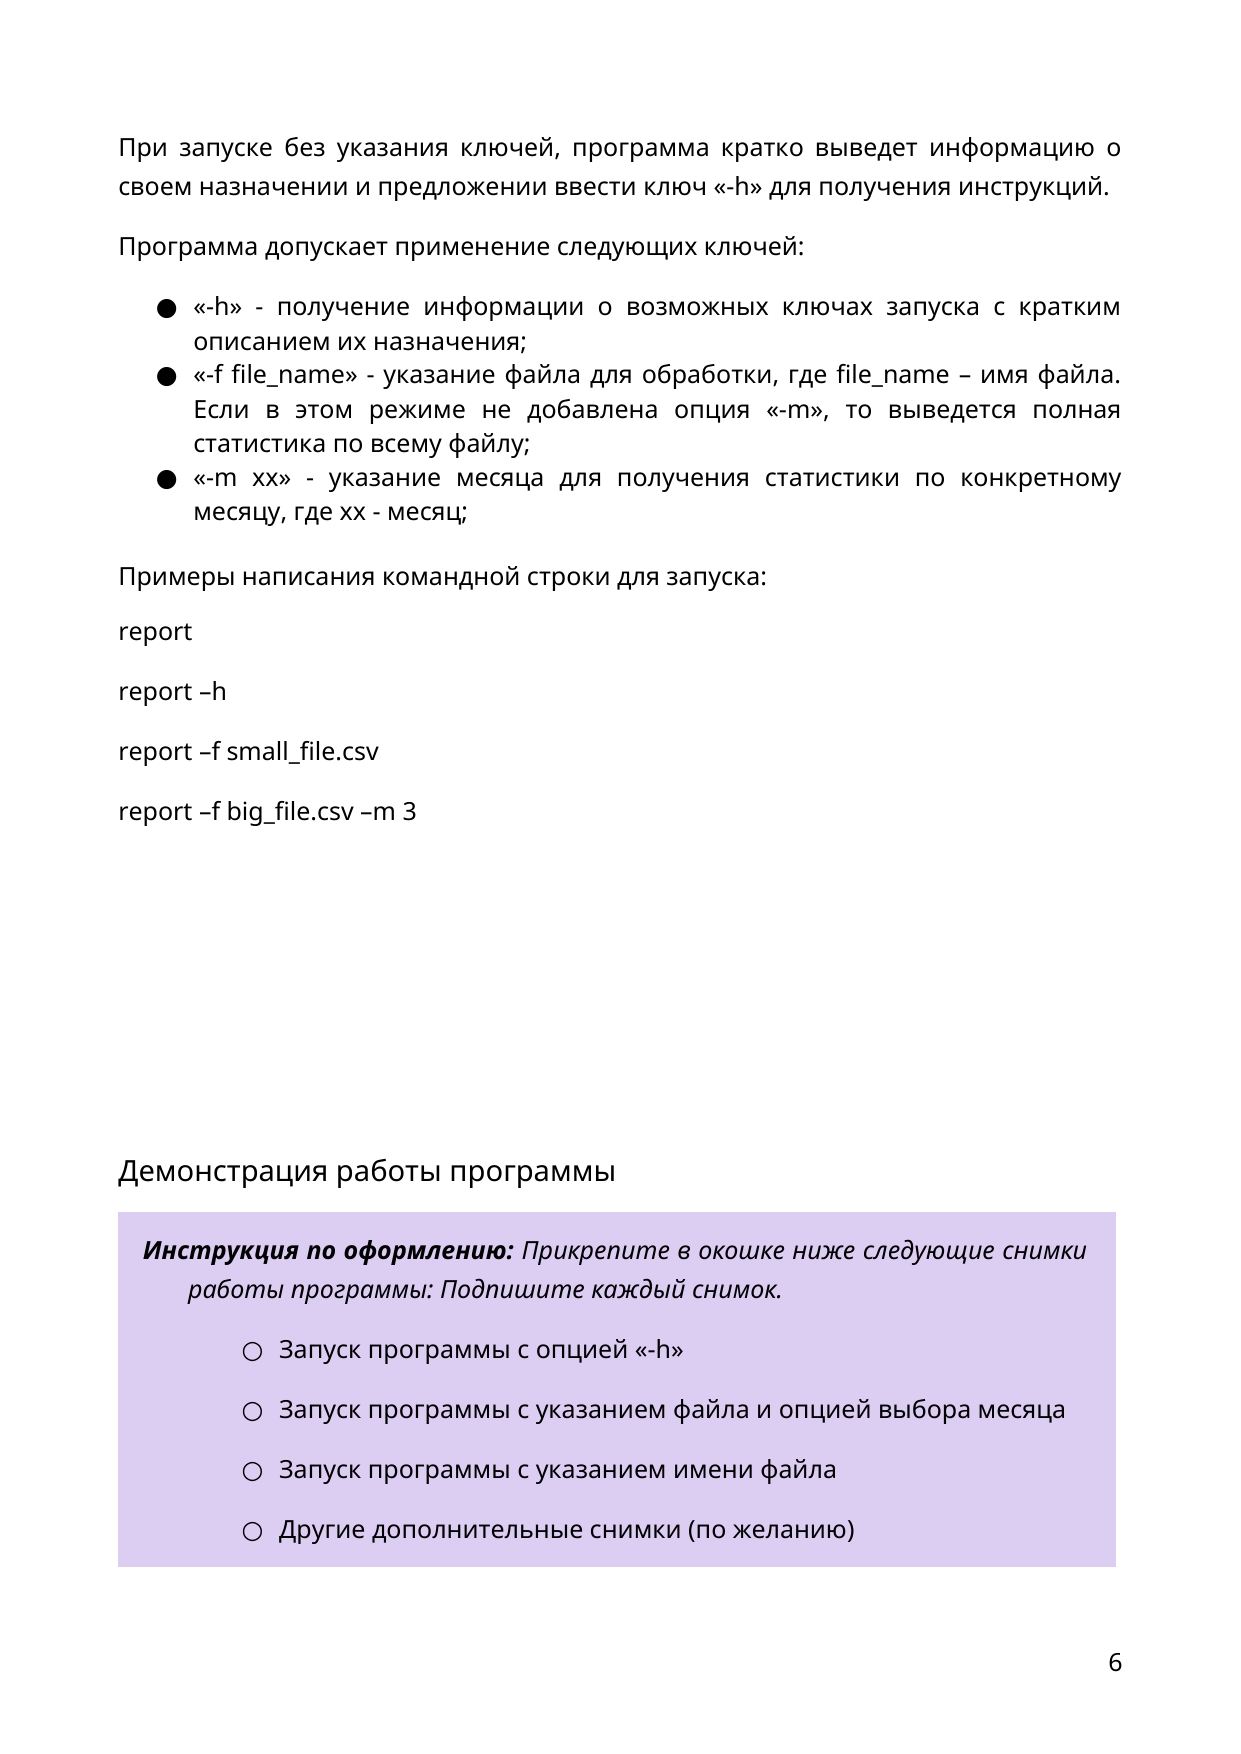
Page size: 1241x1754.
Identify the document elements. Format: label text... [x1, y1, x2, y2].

text Программа допускает применение следующих ключей: [118, 229, 1122, 263]
subtitle Примеры написания командной строки для запуска: [118, 559, 1122, 593]
text При запуске без указания ключей, программа кратко выведет информацию о своем назначении и предложении ввести ключ «-h» для получения инструкций. [118, 130, 1122, 203]
text report –h [118, 674, 1122, 708]
table_header Инструкция по оформлению: Прикрепите в окошке ниже следующие снимки работы программы: Подпишите каждый снимок. Запуск программы с опцией «-h» Запуск программы с указанием файла и опцией выбора месяца Запуск программы с указанием имени файла Другие дополнительные снимки (по желанию) [118, 1212, 1116, 1567]
text report [118, 614, 1122, 648]
subtitle Демонстрация работы программы [118, 1158, 1122, 1187]
list «-f file_name» - указание файла для обработки, где file_name – имя файла. Если в этом режиме не добавлена опция «-m», то выведется полная статистика по всему файлу; [156, 357, 1122, 459]
list «-m xx» - указание месяца для получения статистики по конкретному месяцу, где xx - месяц; [156, 459, 1122, 527]
list «-h» - получение информации о возможных ключах запуска с кратким описанием их назначения; [156, 289, 1122, 357]
text report –f big_file.csv –m 3 [118, 794, 1122, 828]
text report –f small_file.csv [118, 734, 1122, 768]
